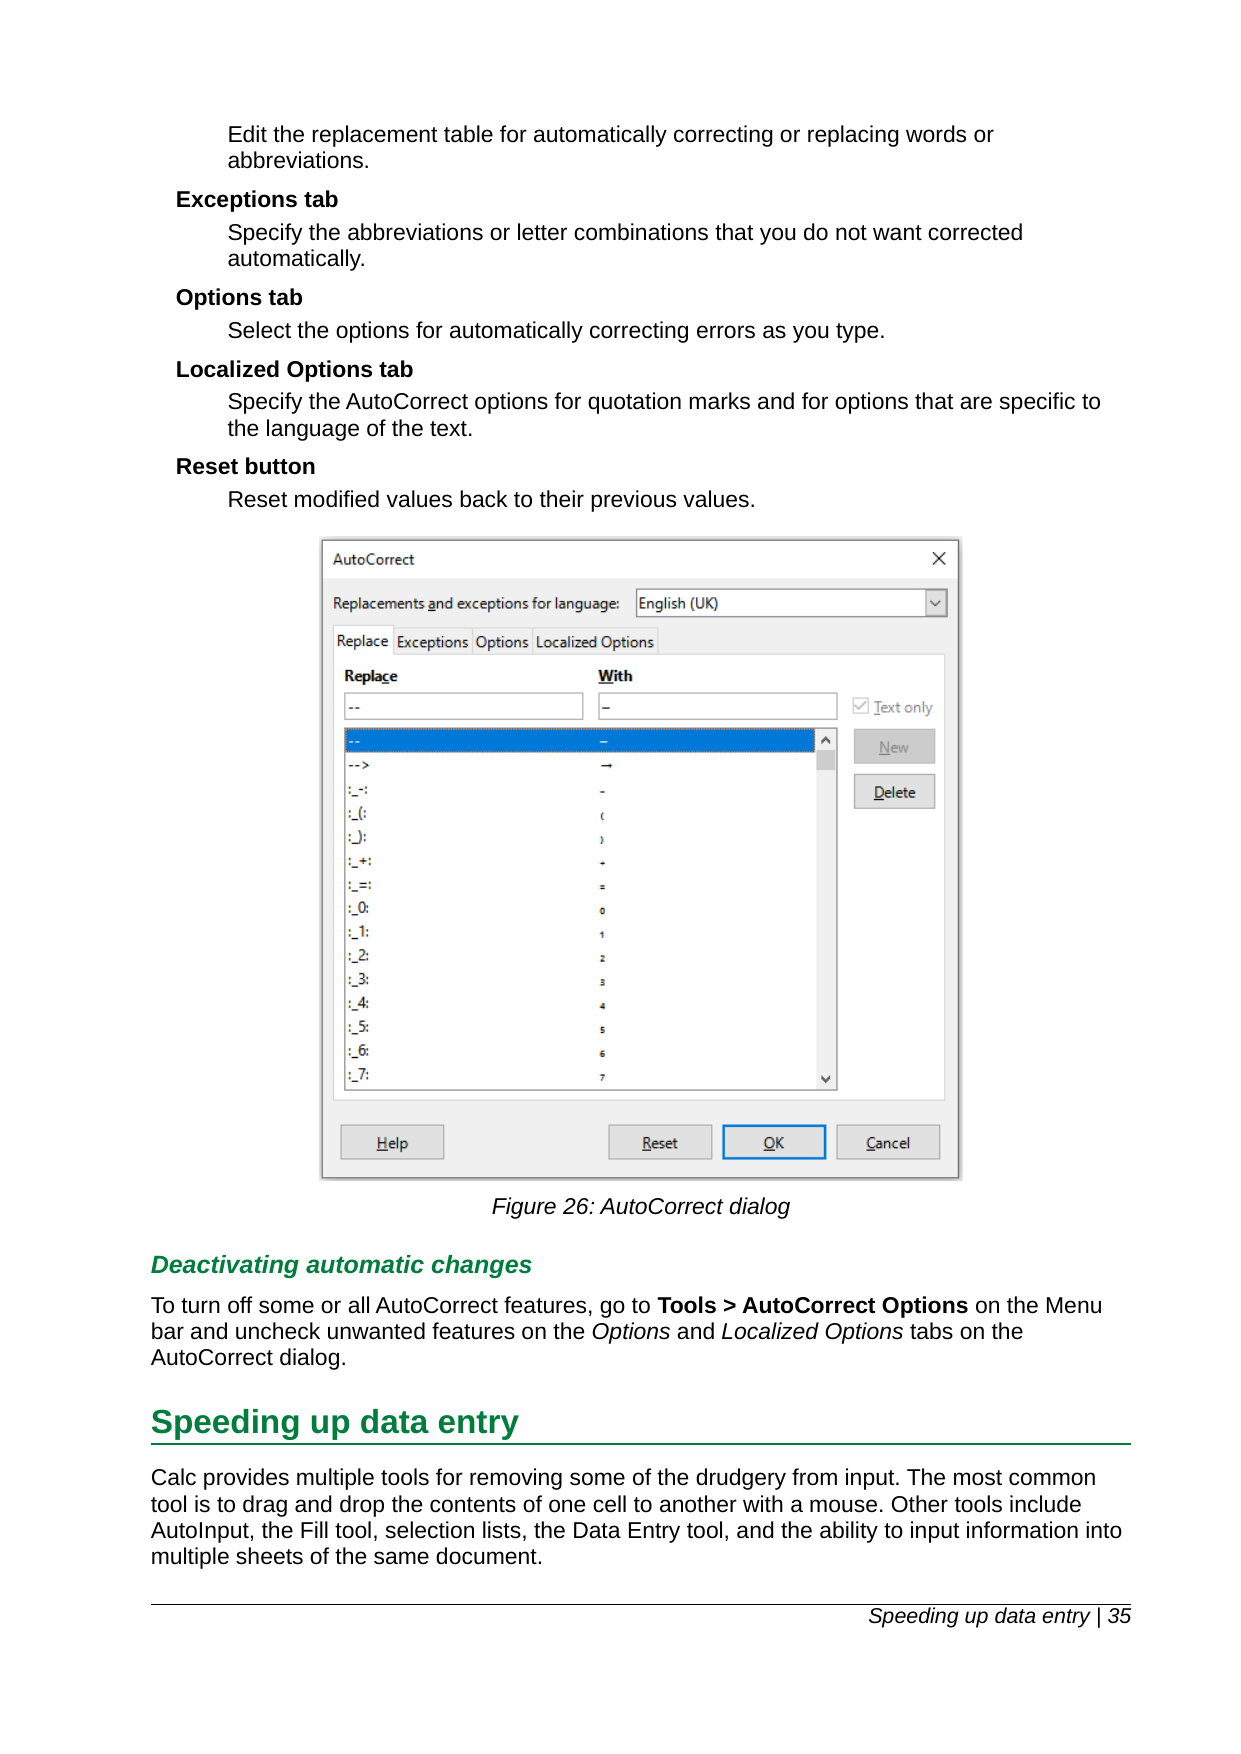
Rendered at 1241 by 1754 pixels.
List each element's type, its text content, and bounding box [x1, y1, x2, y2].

text Specify the abbreviations or letter combinations that you do not want corrected automatically. [227, 219, 1131, 272]
picture [318, 536, 963, 1181]
text Edit the replacement table for automatically correcting or replacing words or abbreviations. [227, 121, 1131, 174]
subtitle Deactivating automatic changes [151, 1251, 1131, 1279]
text To turn off some or all AutoCorrect features, go to Tools > AutoCorrect Options on the Menu bar and uncheck unwanted features on the Options and Localized Options tabs on the AutoCorrect dialog. [151, 1292, 1131, 1371]
text Options tab [176, 284, 1131, 310]
text Reset modified values back to their previous values. [227, 486, 1131, 512]
text Calc provides multiple tools for removing some of the drudgery from input. The most common tool is to drag and drop the contents of one cell to another with a mouse. Other tools include AutoInput, the Fill tool, selection lists, the Data Entry tool, and the ability to input information into multiple sheets of the same document. [151, 1464, 1131, 1570]
text Specify the AutoCorrect options for quotation marks and for options that are specific to the language of the text. [227, 388, 1131, 441]
text Select the options for automatically correcting errors as you type. [227, 317, 1131, 343]
subtitle Speeding up data entry [151, 1402, 1131, 1443]
text Reset button [176, 453, 1131, 480]
text Exceptions tab [176, 186, 1131, 213]
text Figure 26: AutoCorrect dialog [319, 1193, 963, 1219]
text Localized Options tab [176, 356, 1131, 382]
